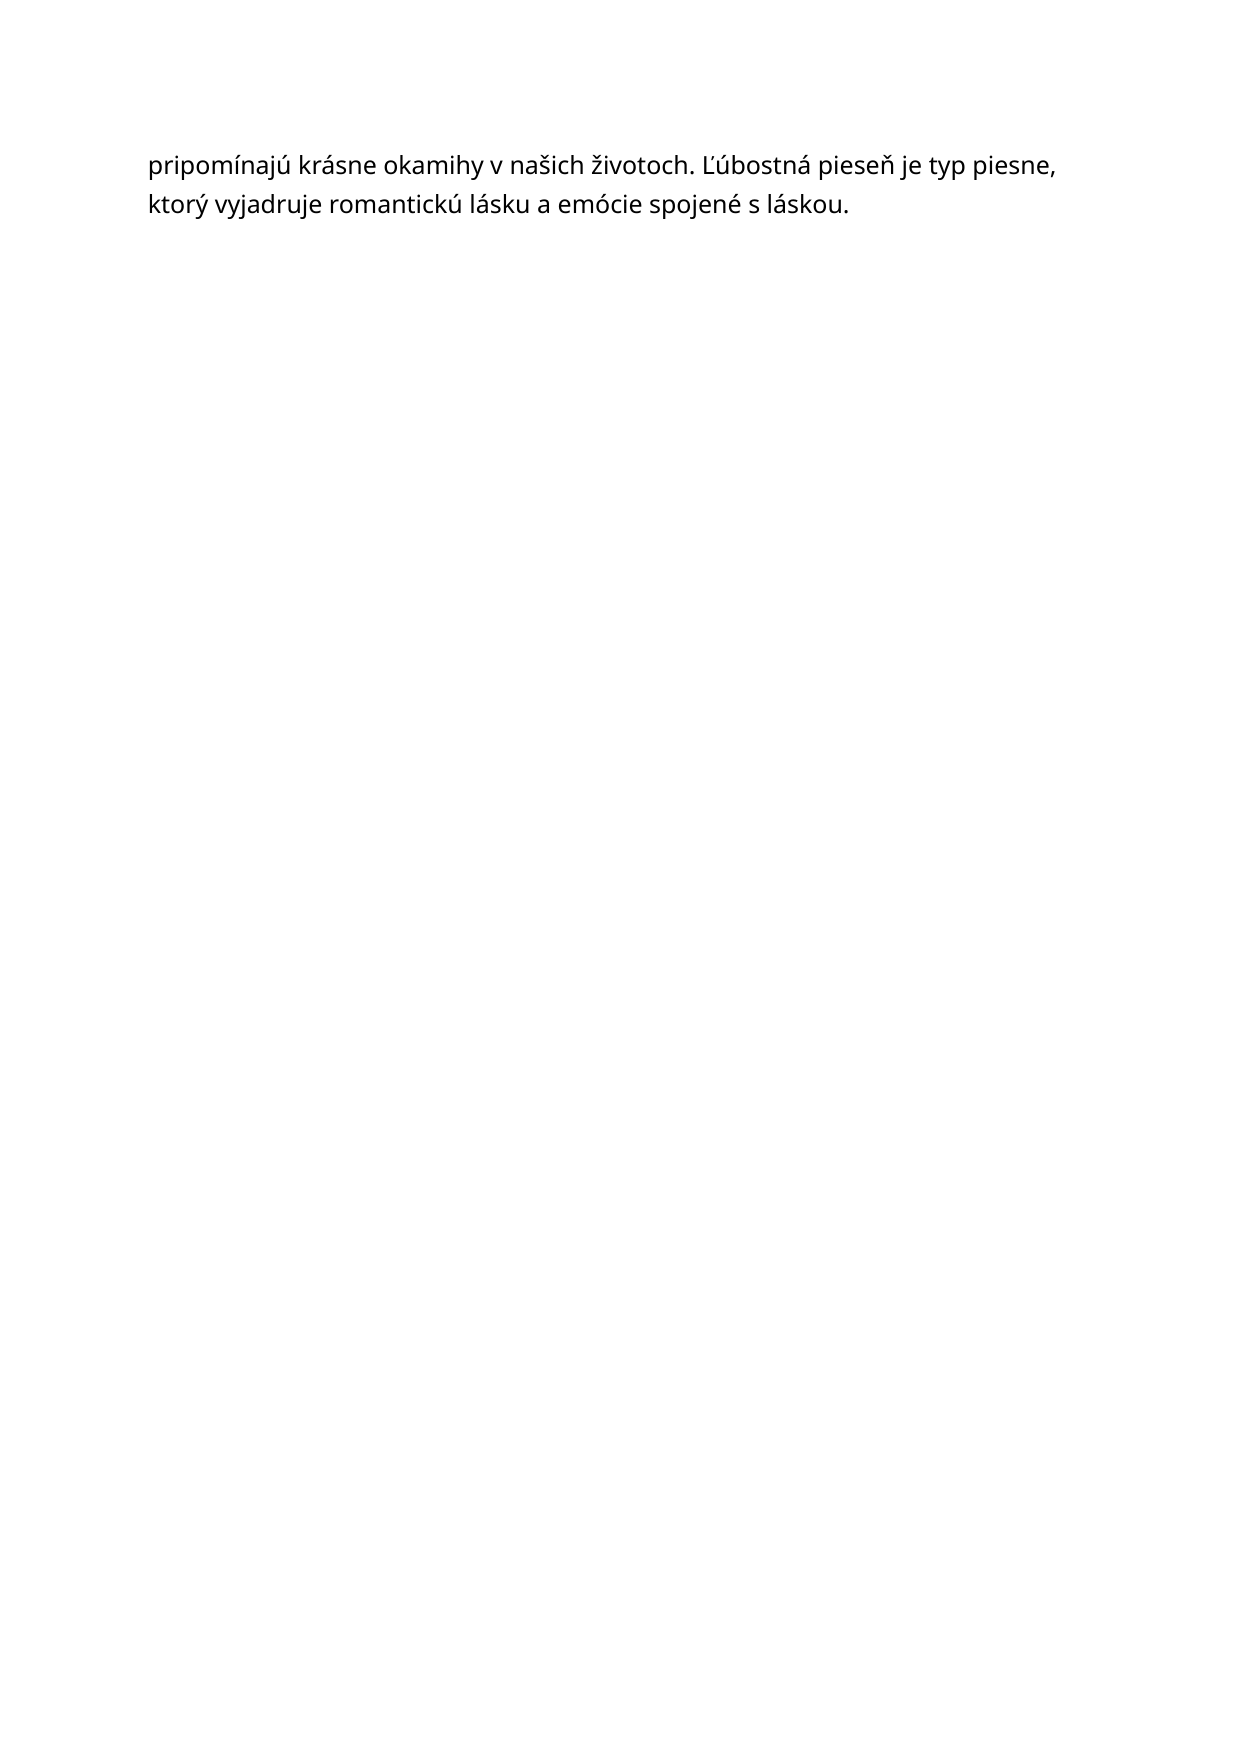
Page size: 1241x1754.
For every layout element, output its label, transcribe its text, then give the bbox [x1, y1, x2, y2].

text pripomínajú krásne okamihy v našich životoch. Ľúbostná pieseň je typ piesne, ktorý vyjadruje romantickú lásku a emócie spojené s láskou. [148, 148, 1093, 221]
